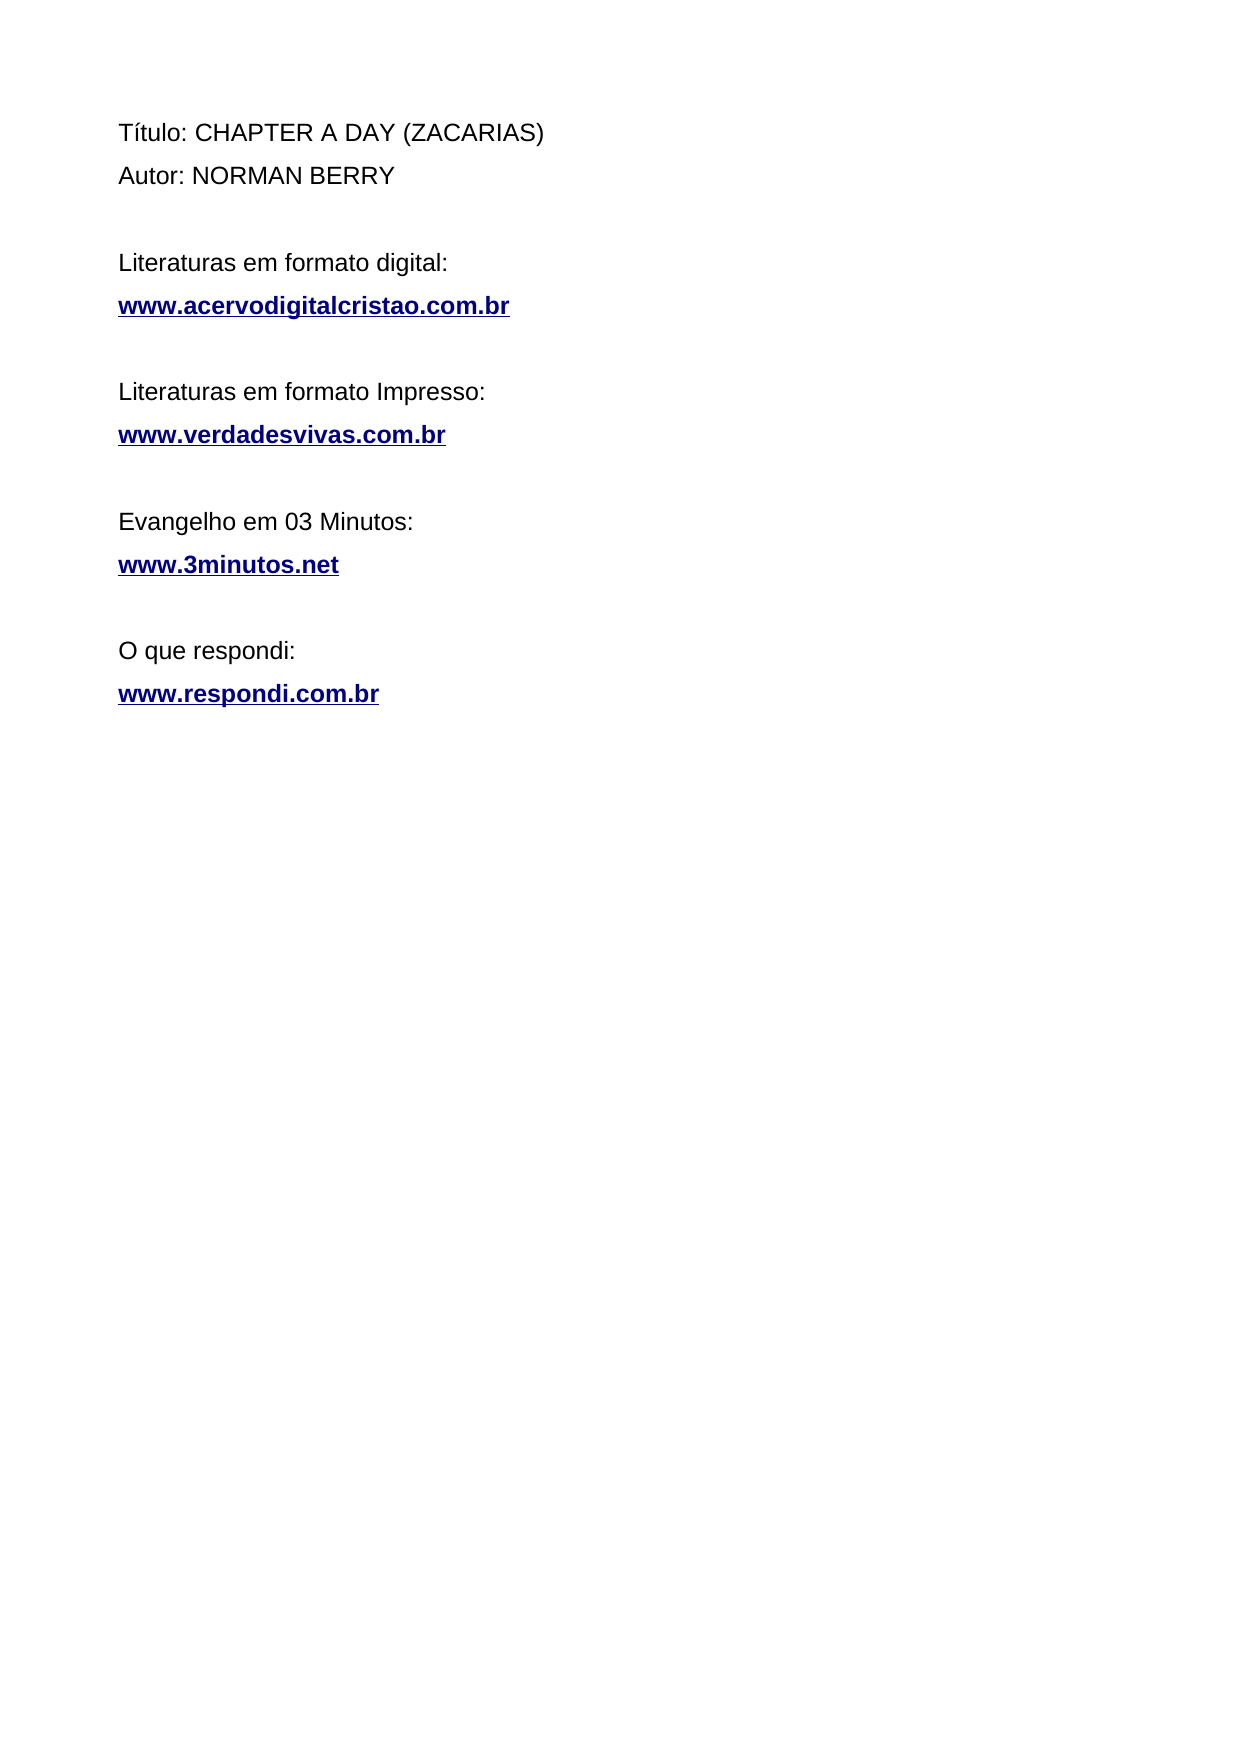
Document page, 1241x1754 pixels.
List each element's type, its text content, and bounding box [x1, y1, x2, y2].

text Título: CHAPTER A DAY (ZACARIAS) Autor: NORMAN BERRY Literaturas em formato digital: www.acervodigitalcristao.com.br Literaturas em formato Impresso: www.verdadesvivas.com.br Evangelho em 03 Minutos: www.3minutos.net O que respondi: www.respondi.com.br [118, 118, 1122, 708]
